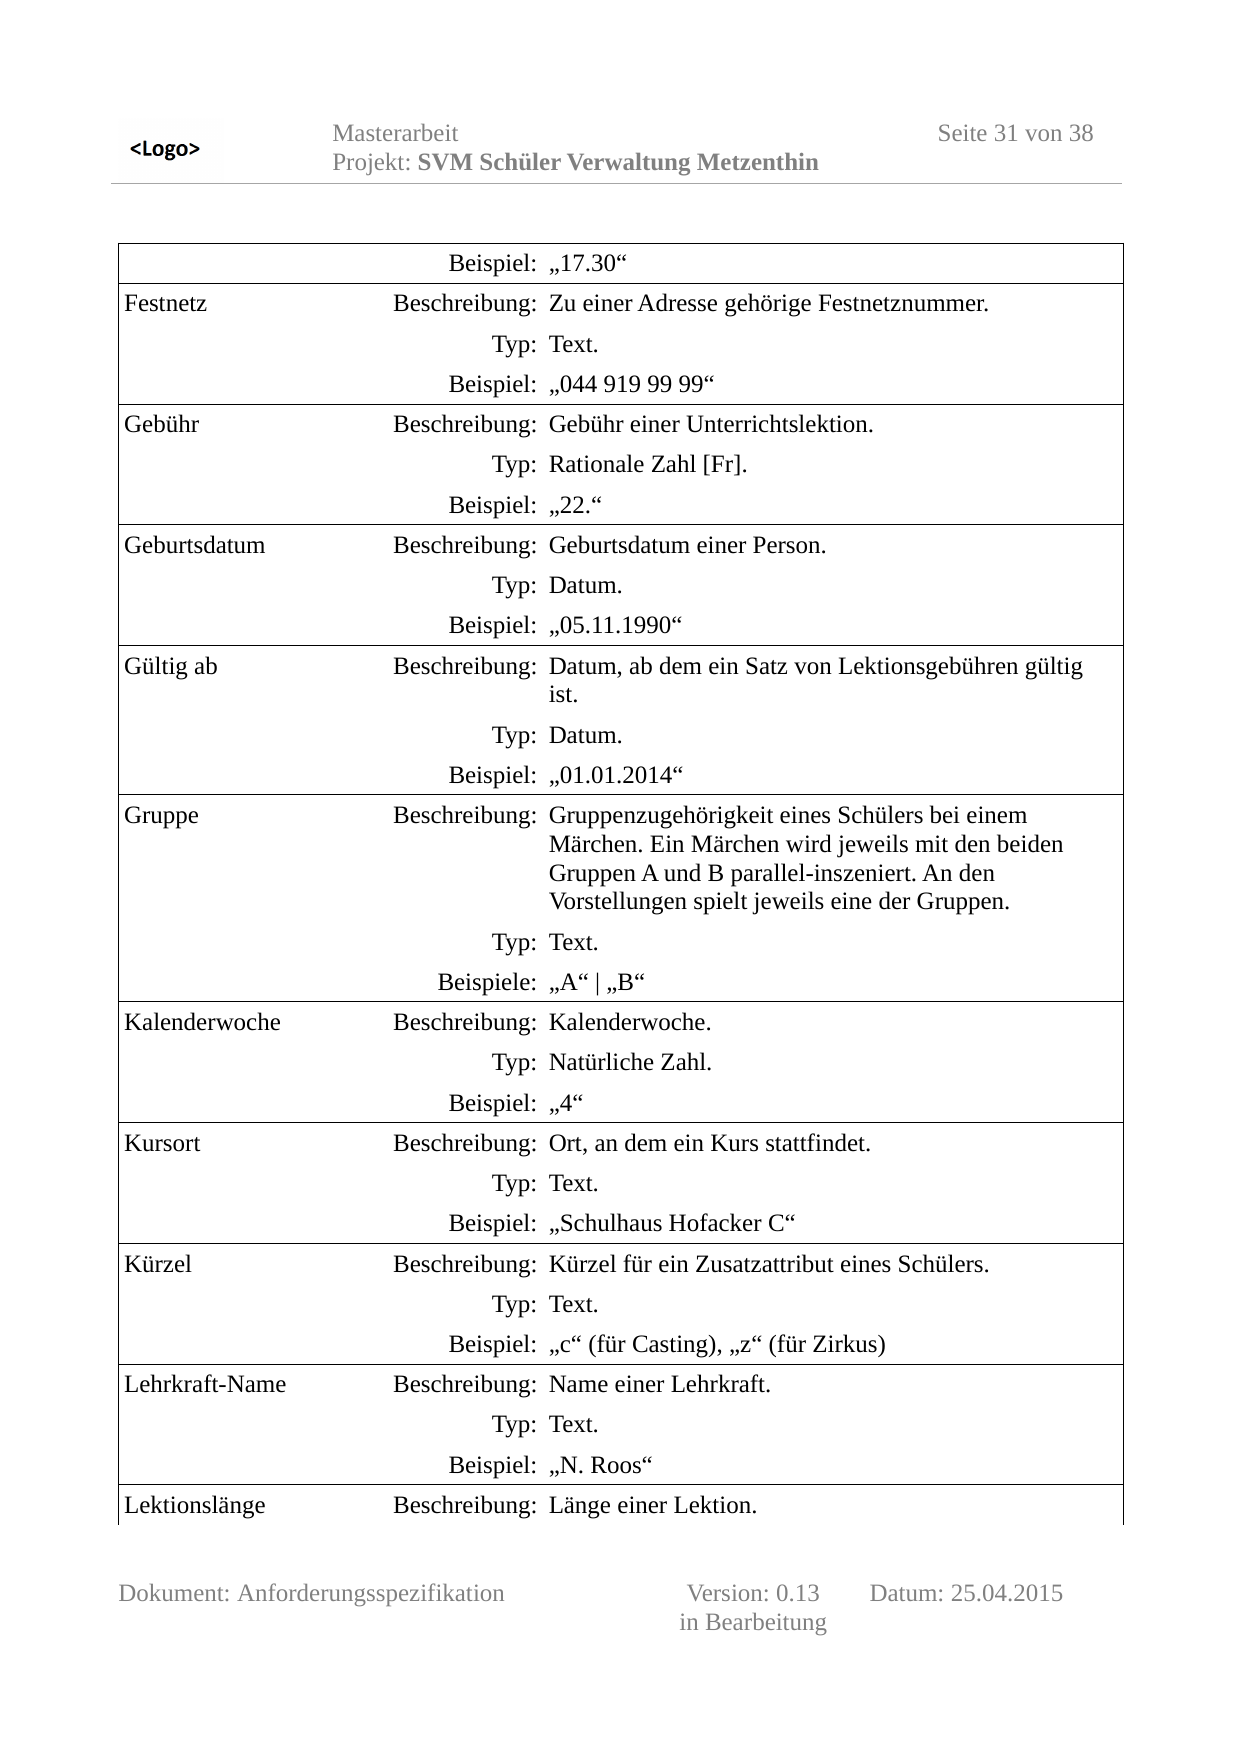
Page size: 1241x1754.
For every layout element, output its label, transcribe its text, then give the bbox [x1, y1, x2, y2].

table_cell [119, 1042, 384, 1082]
table_cell „05.11.1990“ [543, 605, 1123, 645]
table_cell Beschreibung: [384, 525, 543, 564]
table_cell Kalenderwoche [119, 1002, 384, 1042]
table_cell Lektionslänge [119, 1485, 384, 1524]
table_cell Rationale Zahl [Fr]. [543, 444, 1123, 484]
table_cell Datum, ab dem ein Satz von Lektionsgebühren gültig ist. [543, 646, 1123, 714]
table_cell Typ: [384, 1042, 543, 1082]
table_cell Geburtsdatum [119, 525, 384, 564]
table_cell Beispiel: [384, 1082, 543, 1122]
table_cell [119, 363, 384, 403]
table_cell Beispiel: [384, 1444, 543, 1484]
table_cell [119, 754, 384, 794]
table_cell Beschreibung: [384, 1123, 543, 1162]
table_cell Typ: [384, 1404, 543, 1444]
table_cell Beispiel: [384, 244, 543, 283]
table_cell [119, 921, 384, 961]
table_cell Beschreibung: [384, 1244, 543, 1283]
table_cell [119, 1163, 384, 1203]
table_cell Beispiel: [384, 605, 543, 645]
table_cell Geburtsdatum einer Person. [543, 525, 1123, 564]
table_cell [119, 961, 384, 1001]
table_cell [119, 484, 384, 524]
table_cell Gruppe [119, 795, 384, 921]
picture [118, 118, 224, 183]
table_cell [119, 1404, 384, 1444]
table_cell „A“ | „B“ [543, 961, 1123, 1001]
table_cell [119, 244, 384, 283]
table_cell Beispiel: [384, 754, 543, 794]
table_cell Beschreibung: [384, 795, 543, 921]
table_cell Gebühr einer Unterrichtslektion. [543, 405, 1123, 444]
table_cell „c“ (für Casting), „z“ (für Zirkus) [543, 1323, 1123, 1363]
table_cell [119, 444, 384, 484]
table_cell Text. [543, 1283, 1123, 1323]
table_cell [119, 1203, 384, 1243]
table_cell Länge einer Lektion. [543, 1485, 1123, 1524]
table_cell Beispiel: [384, 484, 543, 524]
table_cell Datum. [543, 714, 1123, 754]
table_cell Text. [543, 921, 1123, 961]
table_cell [119, 714, 384, 754]
table_cell Beschreibung: [384, 1485, 543, 1524]
table_cell Typ: [384, 921, 543, 961]
table_cell Beschreibung: [384, 646, 543, 714]
table_cell „N. Roos“ [543, 1444, 1123, 1484]
table_cell „17.30“ [543, 244, 1123, 283]
table_cell Beispiel: [384, 1203, 543, 1243]
table_cell Beschreibung: [384, 1365, 543, 1404]
table_cell „22.“ [543, 484, 1123, 524]
table_cell [119, 1323, 384, 1363]
table_cell Name einer Lehrkraft. [543, 1365, 1123, 1404]
table_cell [119, 605, 384, 645]
table_cell Beschreibung: [384, 284, 543, 323]
table_cell Kürzel [119, 1244, 384, 1283]
table_cell [119, 323, 384, 363]
table_cell Kürzel für ein Zusatzattribut eines Schülers. [543, 1244, 1123, 1283]
table_cell Typ: [384, 323, 543, 363]
table_cell Beschreibung: [384, 1002, 543, 1042]
table_cell Beschreibung: [384, 405, 543, 444]
table_cell Beispiel: [384, 1323, 543, 1363]
table_cell Beispiele: [384, 961, 543, 1001]
table_cell Typ: [384, 565, 543, 605]
table_cell Kalenderwoche. [543, 1002, 1123, 1042]
table_cell Zu einer Adresse gehörige Festnetznummer. [543, 284, 1123, 323]
table_cell Typ: [384, 1283, 543, 1323]
table_cell [119, 1082, 384, 1122]
table_cell Typ: [384, 714, 543, 754]
table_cell Typ: [384, 1163, 543, 1203]
table_cell Beispiel: [384, 363, 543, 403]
table_cell Text. [543, 1404, 1123, 1444]
table_cell „01.01.2014“ [543, 754, 1123, 794]
table_cell Gruppenzugehörigkeit eines Schülers bei einem Märchen. Ein Märchen wird jeweils mit den beiden Gruppen A und B parallel-inszeniert. An den Vorstellungen spielt jeweils eine der Gruppen. [543, 795, 1123, 921]
table_cell Text. [543, 323, 1123, 363]
table_cell Gültig ab [119, 646, 384, 714]
table_cell „4“ [543, 1082, 1123, 1122]
table_cell Datum. [543, 565, 1123, 605]
table_cell Kursort [119, 1123, 384, 1162]
table_cell [119, 1283, 384, 1323]
table_cell Ort, an dem ein Kurs stattfindet. [543, 1123, 1123, 1162]
table_cell „044 919 99 99“ [543, 363, 1123, 403]
table_cell Natürliche Zahl. [543, 1042, 1123, 1082]
table_cell Gebühr [119, 405, 384, 444]
table_cell [119, 1444, 384, 1484]
table_cell „Schulhaus Hofacker C“ [543, 1203, 1123, 1243]
table_cell Festnetz [119, 284, 384, 323]
table_cell Text. [543, 1163, 1123, 1203]
table_cell Typ: [384, 444, 543, 484]
table_cell Lehrkraft-Name [119, 1365, 384, 1404]
table_cell [119, 565, 384, 605]
